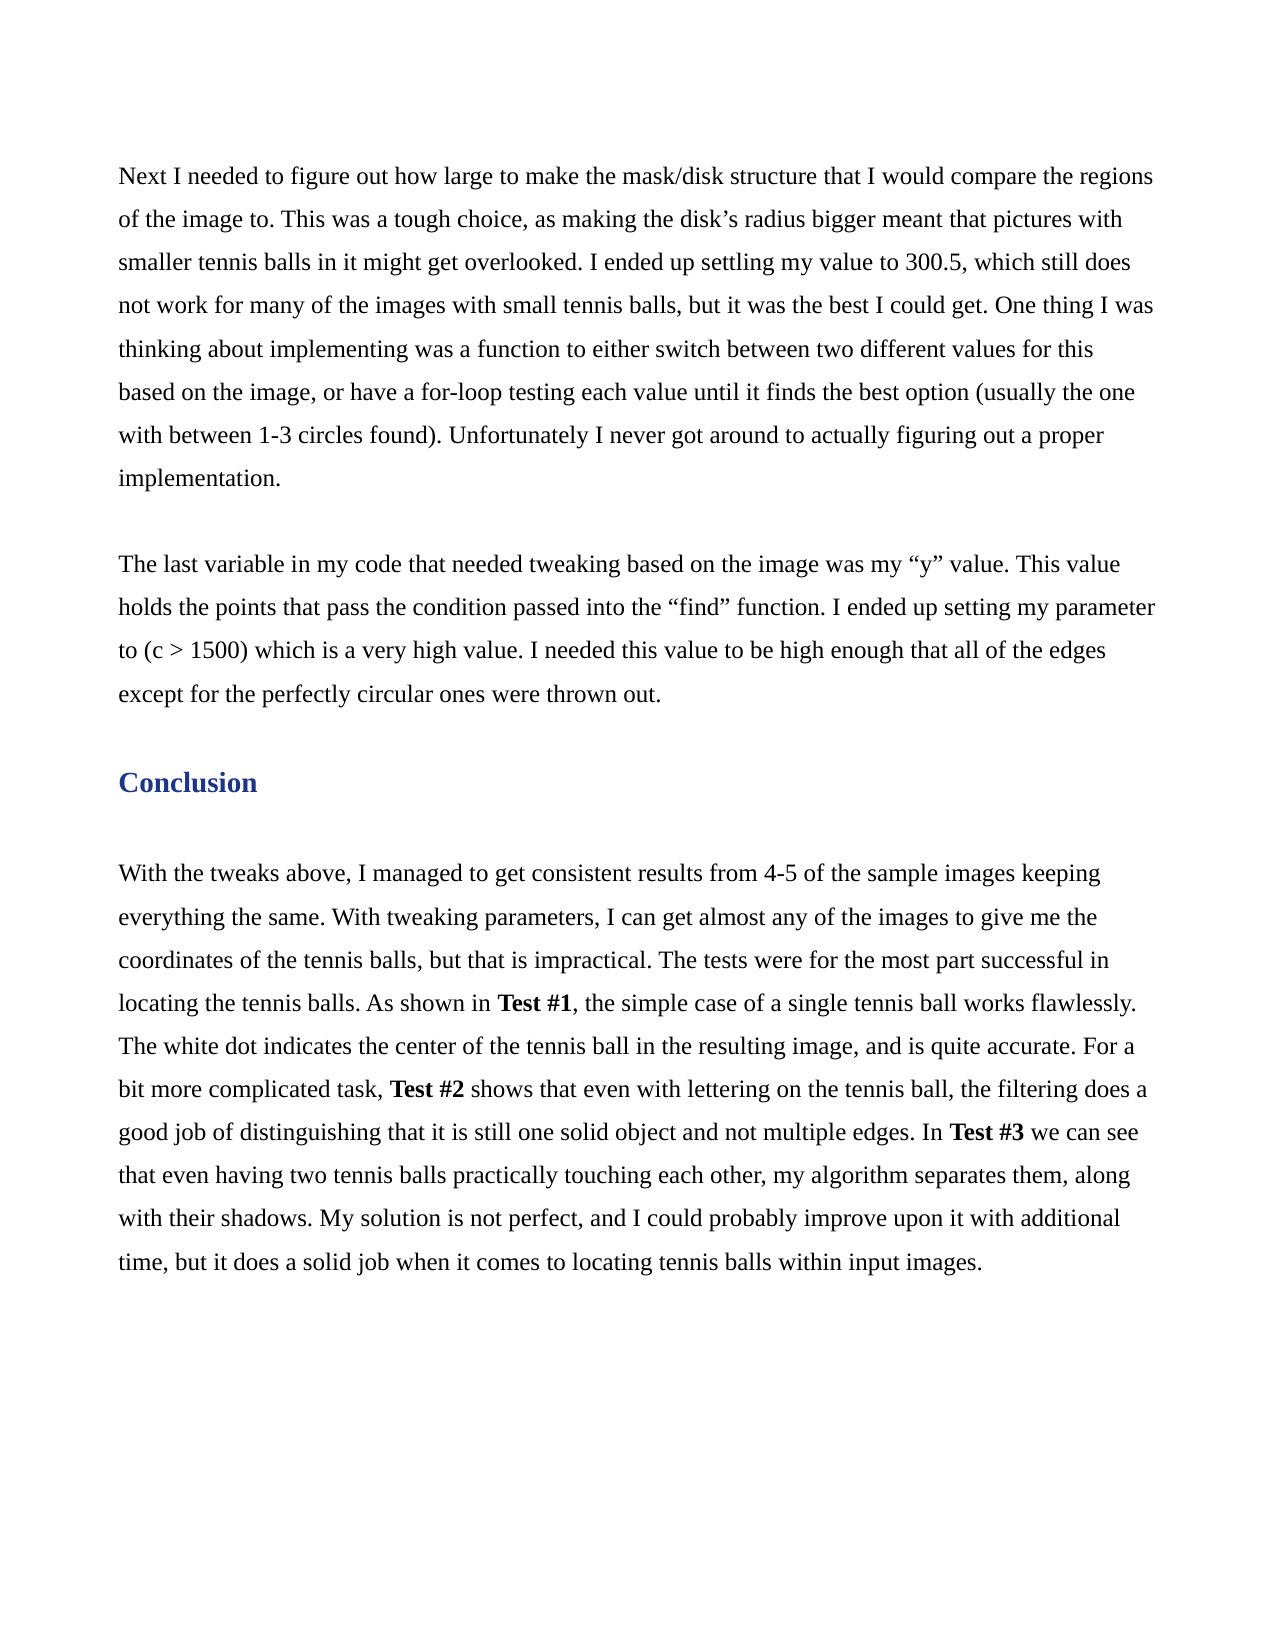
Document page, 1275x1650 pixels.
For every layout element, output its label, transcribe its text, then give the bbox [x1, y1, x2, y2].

text Next I needed to figure out how large to make the mask/disk structure that I would compare the regions of the image to. This was a tough choice, as making the disk’s radius bigger meant that pictures with smaller tennis balls in it might get overlooked. I ended up settling my value to 300.5, which still does not work for many of the images with small tennis balls, but it was the best I could get. One thing I was thinking about implementing was a function to either switch between two different values for this based on the image, or have a for-loop testing each value until it finds the best option (usually the one with between 1-3 circles found). Unfortunately I never got around to actually figuring out a proper implementation. [118, 161, 1157, 492]
text The last variable in my code that needed tweaking based on the image was my “y” value. This value holds the points that pass the condition passed into the “find” function. I ended up setting my parameter to (c > 1500) which is a very high value. I needed this value to be high enough that all of the edges except for the perfectly circular ones were thrown out. [118, 549, 1157, 707]
text With the tweaks above, I managed to get consistent results from 4-5 of the sample images keeping everything the same. With tweaking parameters, I can get almost any of the images to give me the coordinates of the tennis balls, but that is impractical. The tests were for the most part successful in locating the tennis balls. As shown in Test #1, the simple case of a single tennis ball works flawlessly. The white dot indicates the center of the tennis ball in the resulting image, and is quite accurate. For a bit more complicated task, Test #2 shows that even with lettering on the tennis ball, the filtering does a good job of distinguishing that it is still one solid object and not multiple edges. In Test #3 we can see that even having two tennis balls practically touching each other, my algorithm separates them, along with their shadows. My solution is not perfect, and I could probably improve upon it with additional time, but it does a solid job when it comes to locating tennis balls within input images. [118, 858, 1157, 1275]
text Conclusion [118, 765, 1157, 798]
